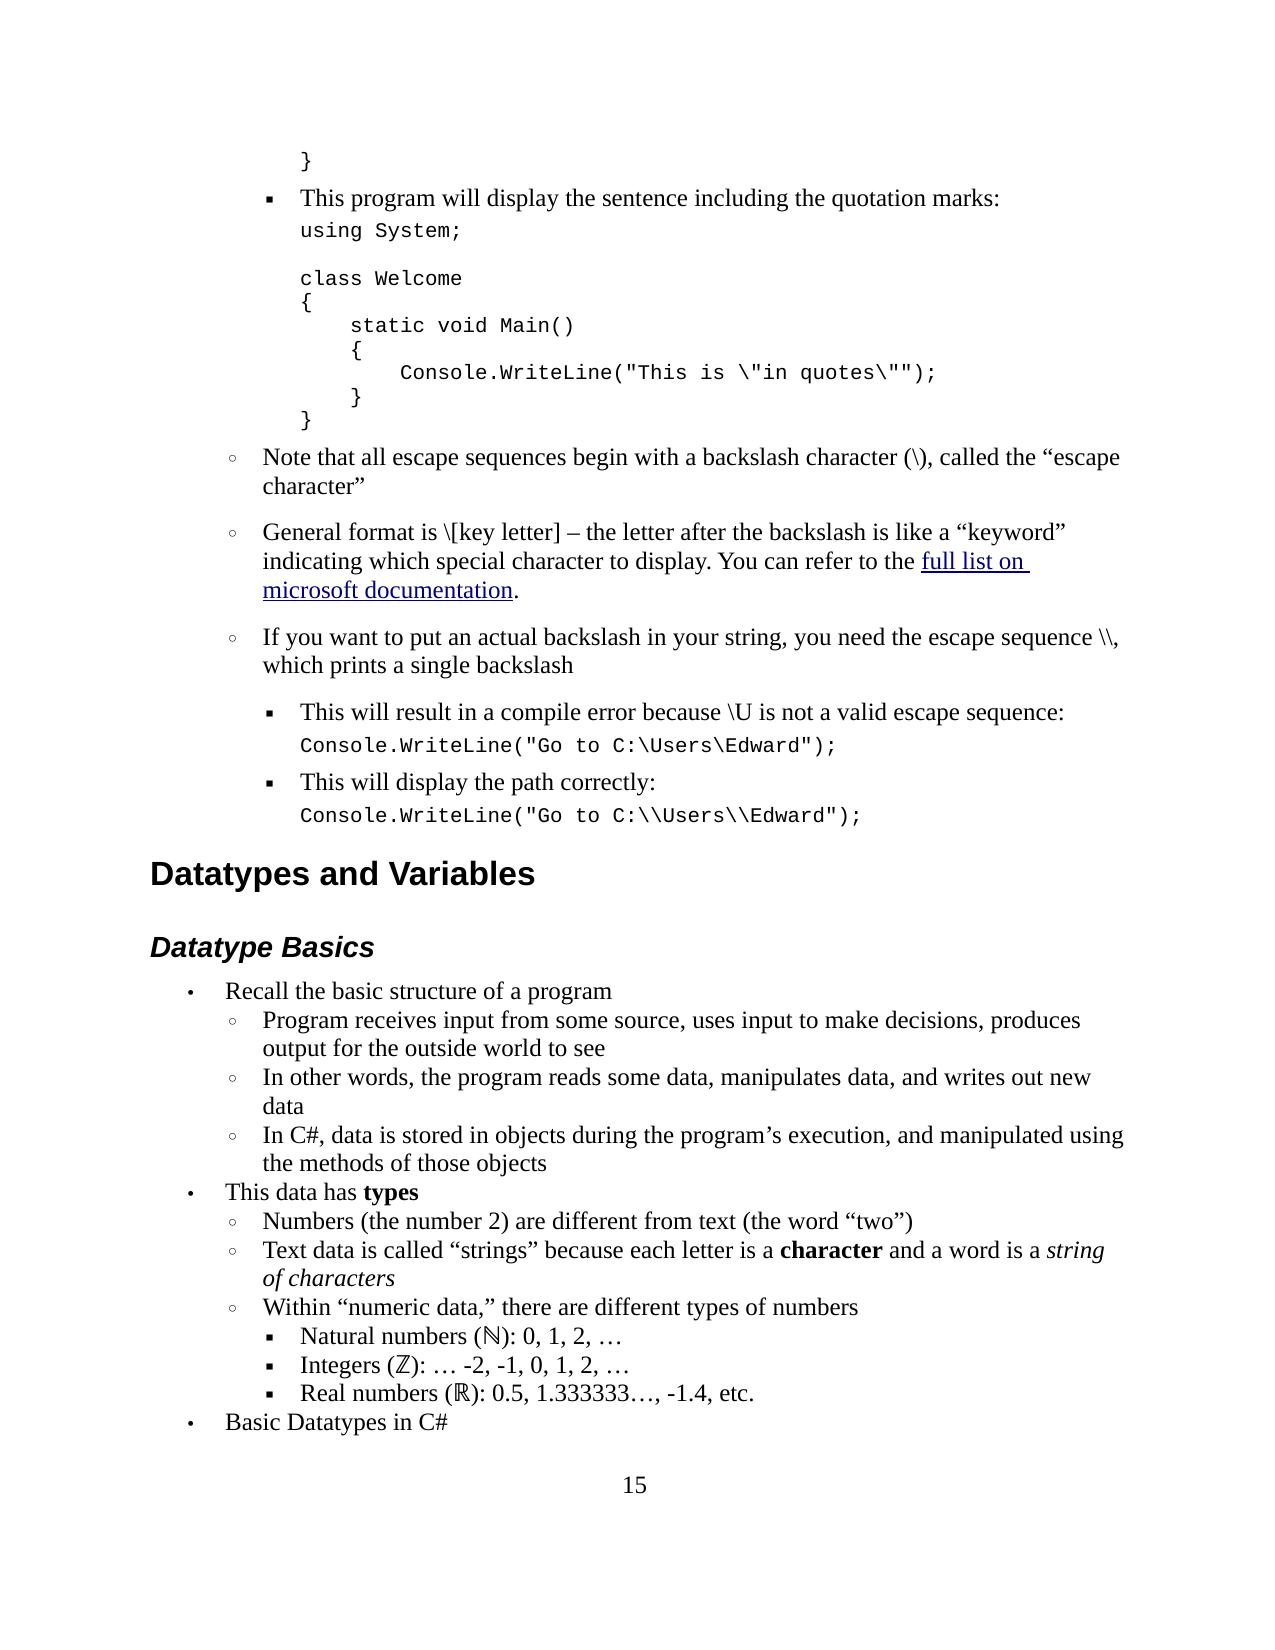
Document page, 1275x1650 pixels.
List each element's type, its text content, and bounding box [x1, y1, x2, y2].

list If you want to put an actual backslash in your string, you need the escape sequence \\, which prints a single backslash [225, 622, 1125, 679]
list In other words, the program reads some data, manipulates data, and writes out new data [225, 1062, 1125, 1120]
list Natural numbers (ℕ): 0, 1, 2, … [262, 1321, 1125, 1350]
subtitle Datatype Basics [150, 930, 1125, 963]
list Console.WriteLine("Go to C:\\Users\\Edward"); [262, 805, 1125, 829]
list { [262, 338, 1125, 362]
list } [262, 386, 1125, 409]
list Note that all escape sequences begin with a backslash character (\), called the “escape character” [225, 442, 1125, 499]
list static void Main() [262, 315, 1125, 338]
list General format is \[key letter] – the letter after the backslash is like a “keyword” indicating which special character to display. You can refer to the full list on microsoft documentation. [225, 517, 1125, 604]
subtitle Datatypes and Variables [150, 854, 1125, 892]
list In C#, data is stored in objects during the program’s execution, and manipulated using the methods of those objects [225, 1120, 1125, 1177]
list Recall the basic structure of a program [187, 976, 1125, 1005]
list } [262, 150, 1125, 174]
list This will display the path correctly: [262, 767, 1125, 796]
list using System; [262, 220, 1125, 244]
list Numbers (the number 2) are different from text (the word “two”) [225, 1206, 1125, 1235]
list Within “numeric data,” there are different types of numbers [225, 1292, 1125, 1321]
list This program will display the sentence including the quotation marks: [262, 183, 1125, 211]
list Basic Datatypes in C# [187, 1407, 1125, 1436]
list This data has types [187, 1177, 1125, 1206]
list Console.WriteLine("This is \"in quotes\""); [262, 362, 1125, 386]
list This will result in a compile error because \U is not a valid escape sequence: [262, 697, 1125, 726]
list class Welcome [262, 268, 1125, 291]
list Integers (ℤ): … -2, -1, 0, 1, 2, … [262, 1350, 1125, 1378]
list Real numbers (ℝ): 0.5, 1.333333…, -1.4, etc. [262, 1378, 1125, 1407]
list Console.WriteLine("Go to C:\Users\Edward"); [262, 735, 1125, 758]
list Program receives input from some source, uses input to make decisions, produces output for the outside world to see [225, 1005, 1125, 1062]
list } [262, 409, 1125, 433]
list { [262, 291, 1125, 315]
list Text data is called “strings” because each letter is a character and a word is a string of characters [225, 1235, 1125, 1292]
